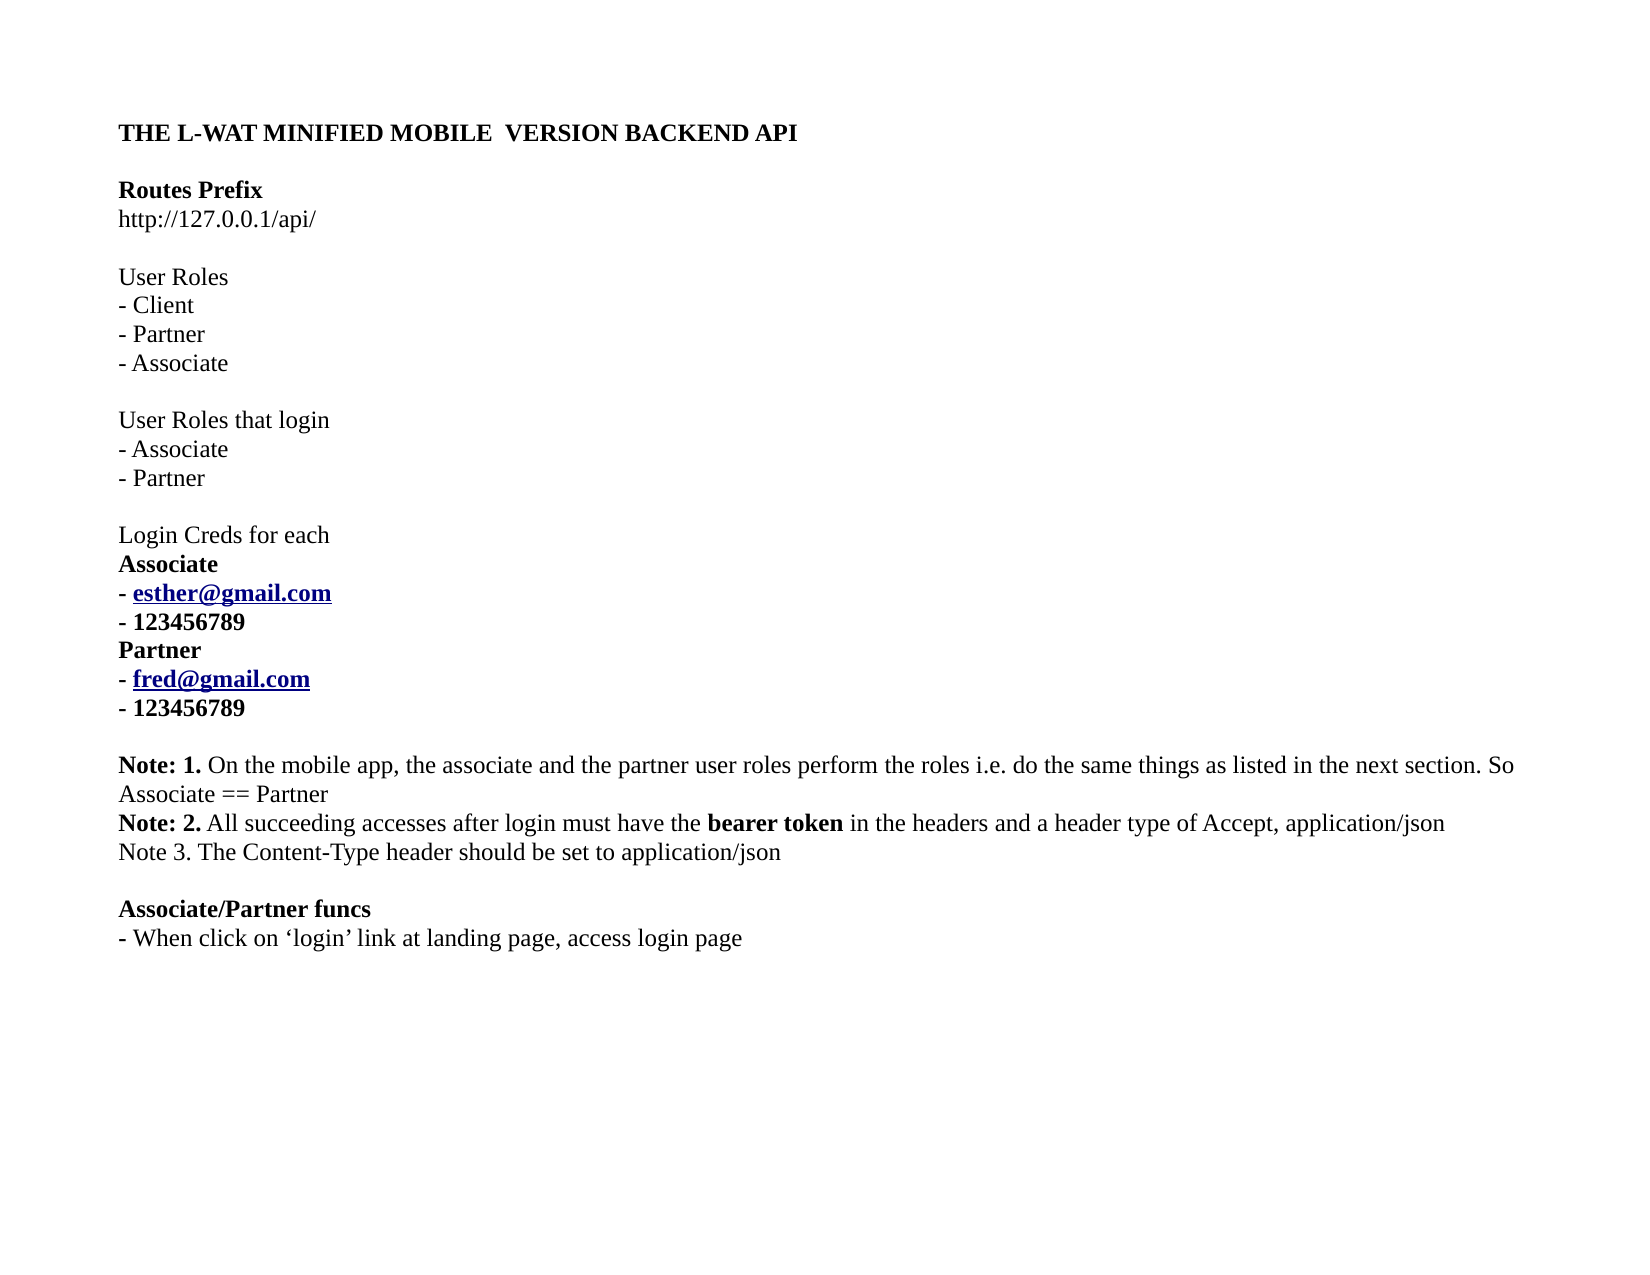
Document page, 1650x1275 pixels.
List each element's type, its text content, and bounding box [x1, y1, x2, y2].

text Associate/Partner funcs [118, 894, 1532, 923]
text Login Creds for each [118, 521, 1532, 549]
text - fred@gmail.com [118, 664, 1532, 693]
text Note: 1. On the mobile app, the associate and the partner user roles perform the roles i.e. do the same things as listed in the next section. So Associate == Partner [118, 751, 1532, 808]
text - Partner [118, 463, 1532, 492]
text - When click on ‘login’ link at landing page, access login page [118, 923, 1532, 952]
text User Roles that login [118, 406, 1532, 434]
text - Partner [118, 319, 1532, 348]
text - 123456789 [118, 693, 1532, 722]
text - Client [118, 291, 1532, 319]
text Associate [118, 549, 1532, 578]
text - Associate [118, 348, 1532, 377]
text Partner [118, 636, 1532, 664]
text - esther@gmail.com [118, 578, 1532, 607]
text Note 3. The Content-Type header should be set to application/json [118, 837, 1532, 866]
text User Roles [118, 262, 1532, 291]
text http://127.0.0.1/api/ [118, 204, 1532, 233]
text - Associate [118, 434, 1532, 463]
text Note: 2. All succeeding accesses after login must have the bearer token in the headers and a header type of Accept, application/json [118, 808, 1532, 837]
text Routes Prefix [118, 176, 1532, 204]
text THE L-WAT MINIFIED MOBILE VERSION BACKEND API [118, 118, 1532, 147]
text - 123456789 [118, 607, 1532, 636]
